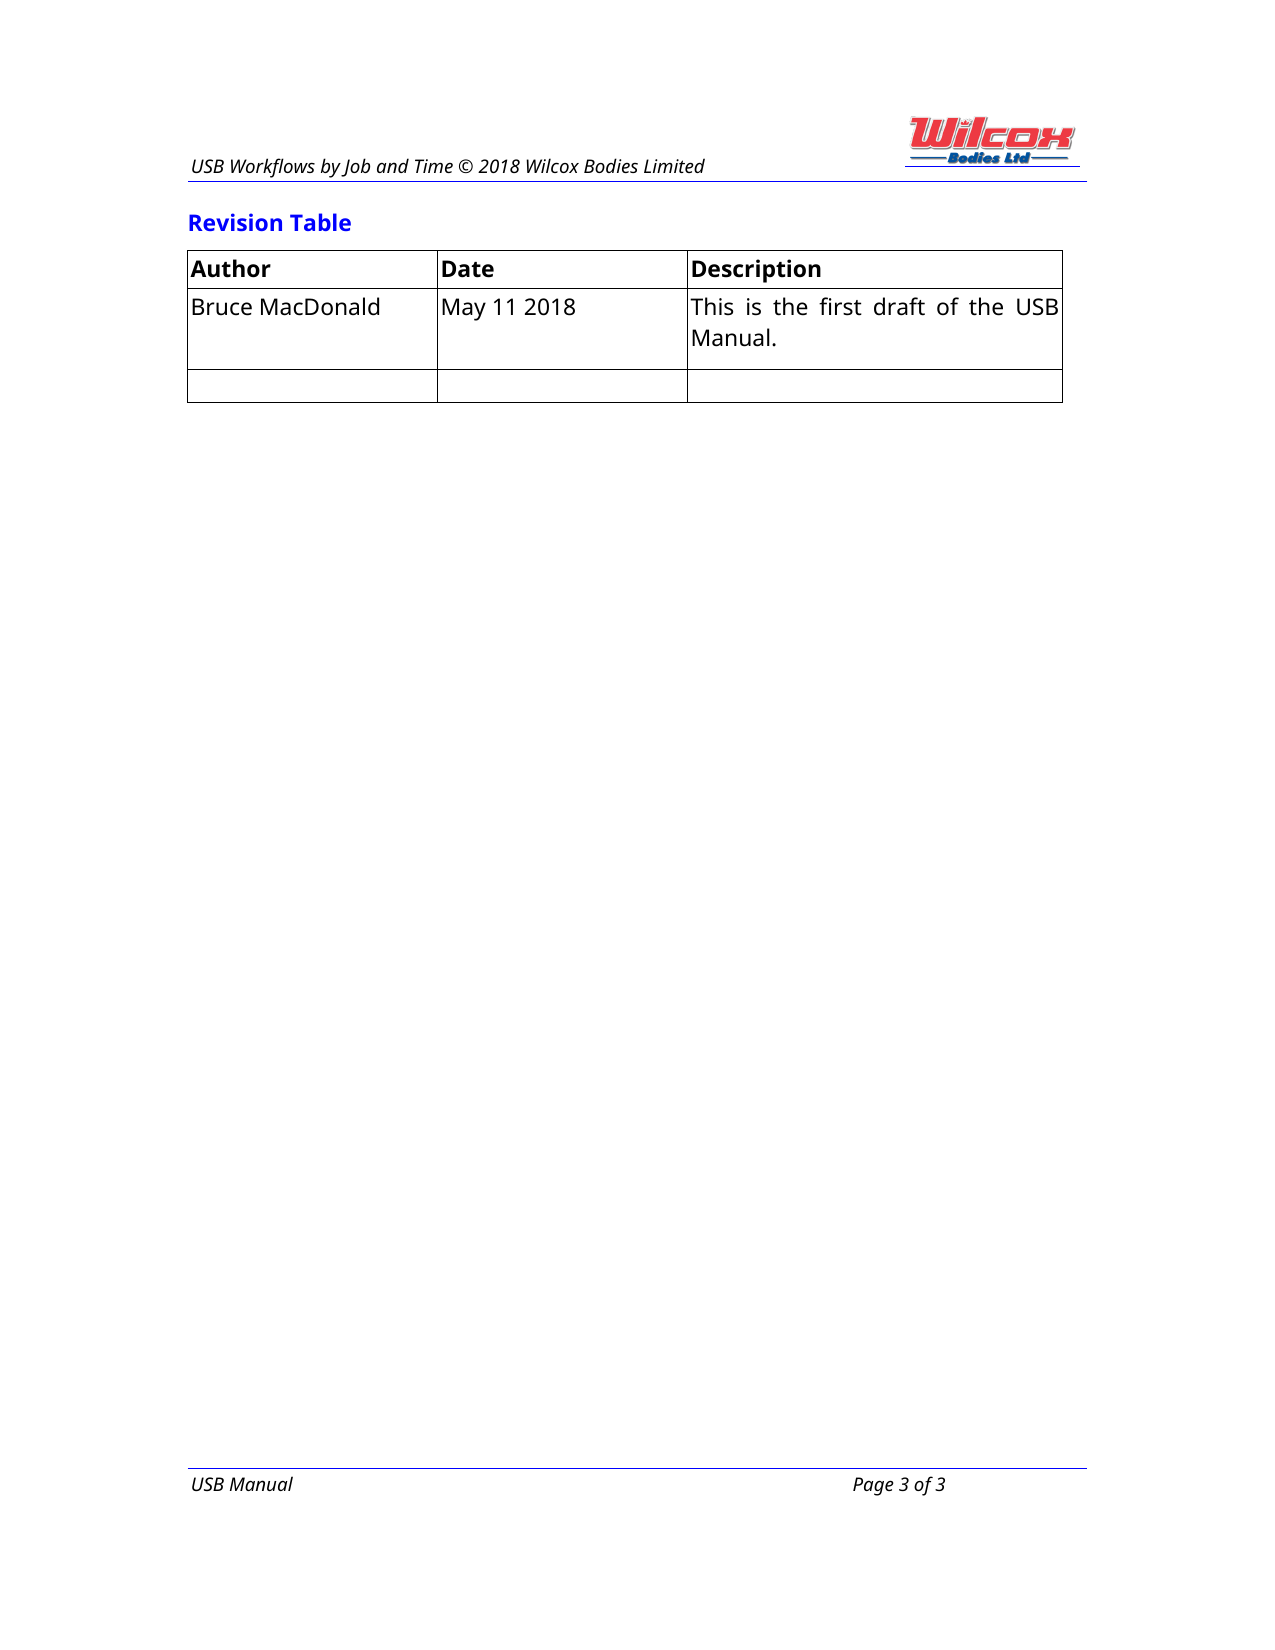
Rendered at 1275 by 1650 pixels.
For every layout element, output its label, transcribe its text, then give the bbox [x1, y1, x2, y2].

table_cell Bruce MacDonald [188, 289, 437, 368]
table_header Author [188, 251, 437, 288]
table_cell [438, 370, 687, 402]
table_header Description [688, 251, 1062, 288]
picture [908, 115, 1077, 164]
table_cell This is the first draft of the USB Manual. [688, 289, 1062, 368]
table_cell [188, 370, 437, 402]
table_cell [688, 370, 1062, 402]
table_header Date [438, 251, 687, 288]
table_cell May 11 2018 [438, 289, 687, 368]
title Revision Table [187, 207, 1087, 238]
